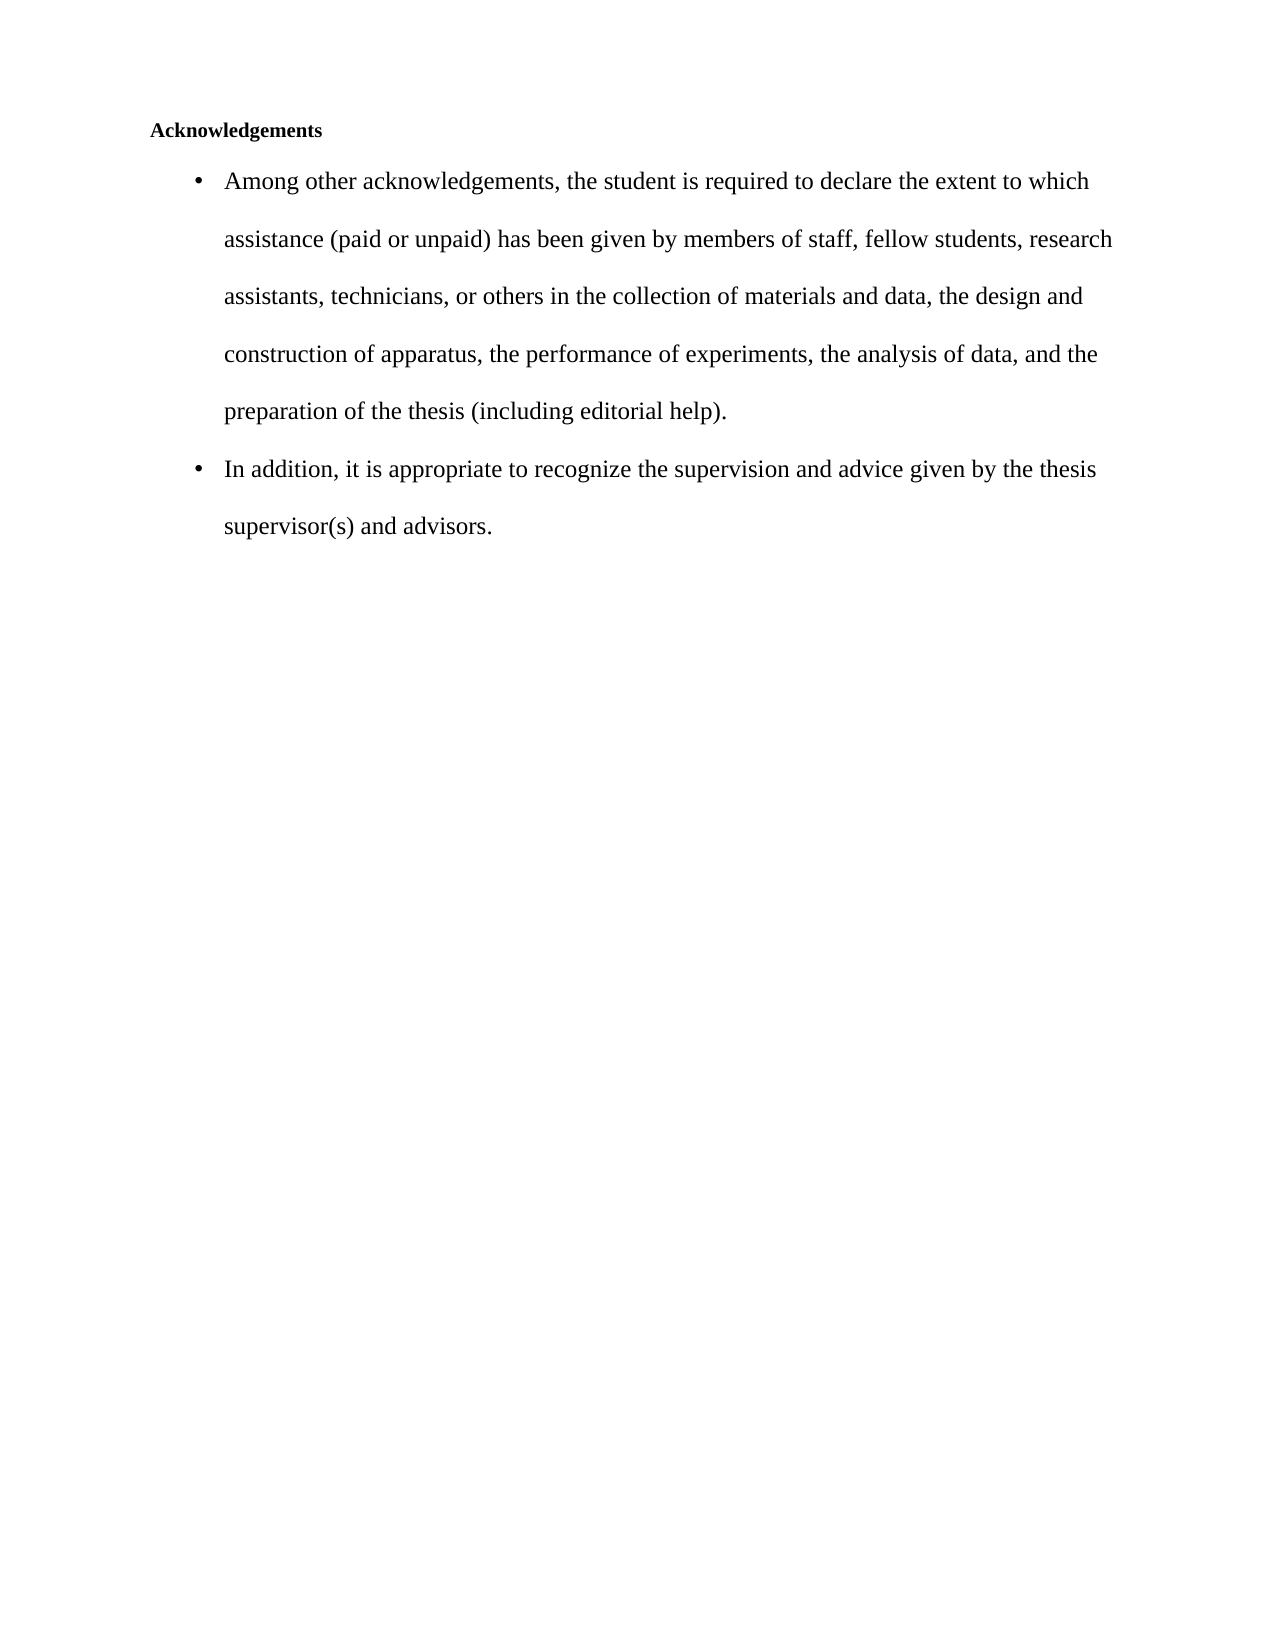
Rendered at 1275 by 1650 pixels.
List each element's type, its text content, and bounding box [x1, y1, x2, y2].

list In addition, it is appropriate to recognize the supervision and advice given by the thesis supervisor(s) and advisors. [194, 454, 1125, 540]
list Among other acknowledgements, the student is required to declare the extent to which assistance (paid or unpaid) has been given by members of staff, fellow students, research assistants, technicians, or others in the collection of materials and data, the design and construction of apparatus, the performance of experiments, the analysis of data, and the preparation of the thesis (including editorial help). [194, 166, 1125, 425]
subtitle Acknowledgements [150, 118, 1125, 142]
